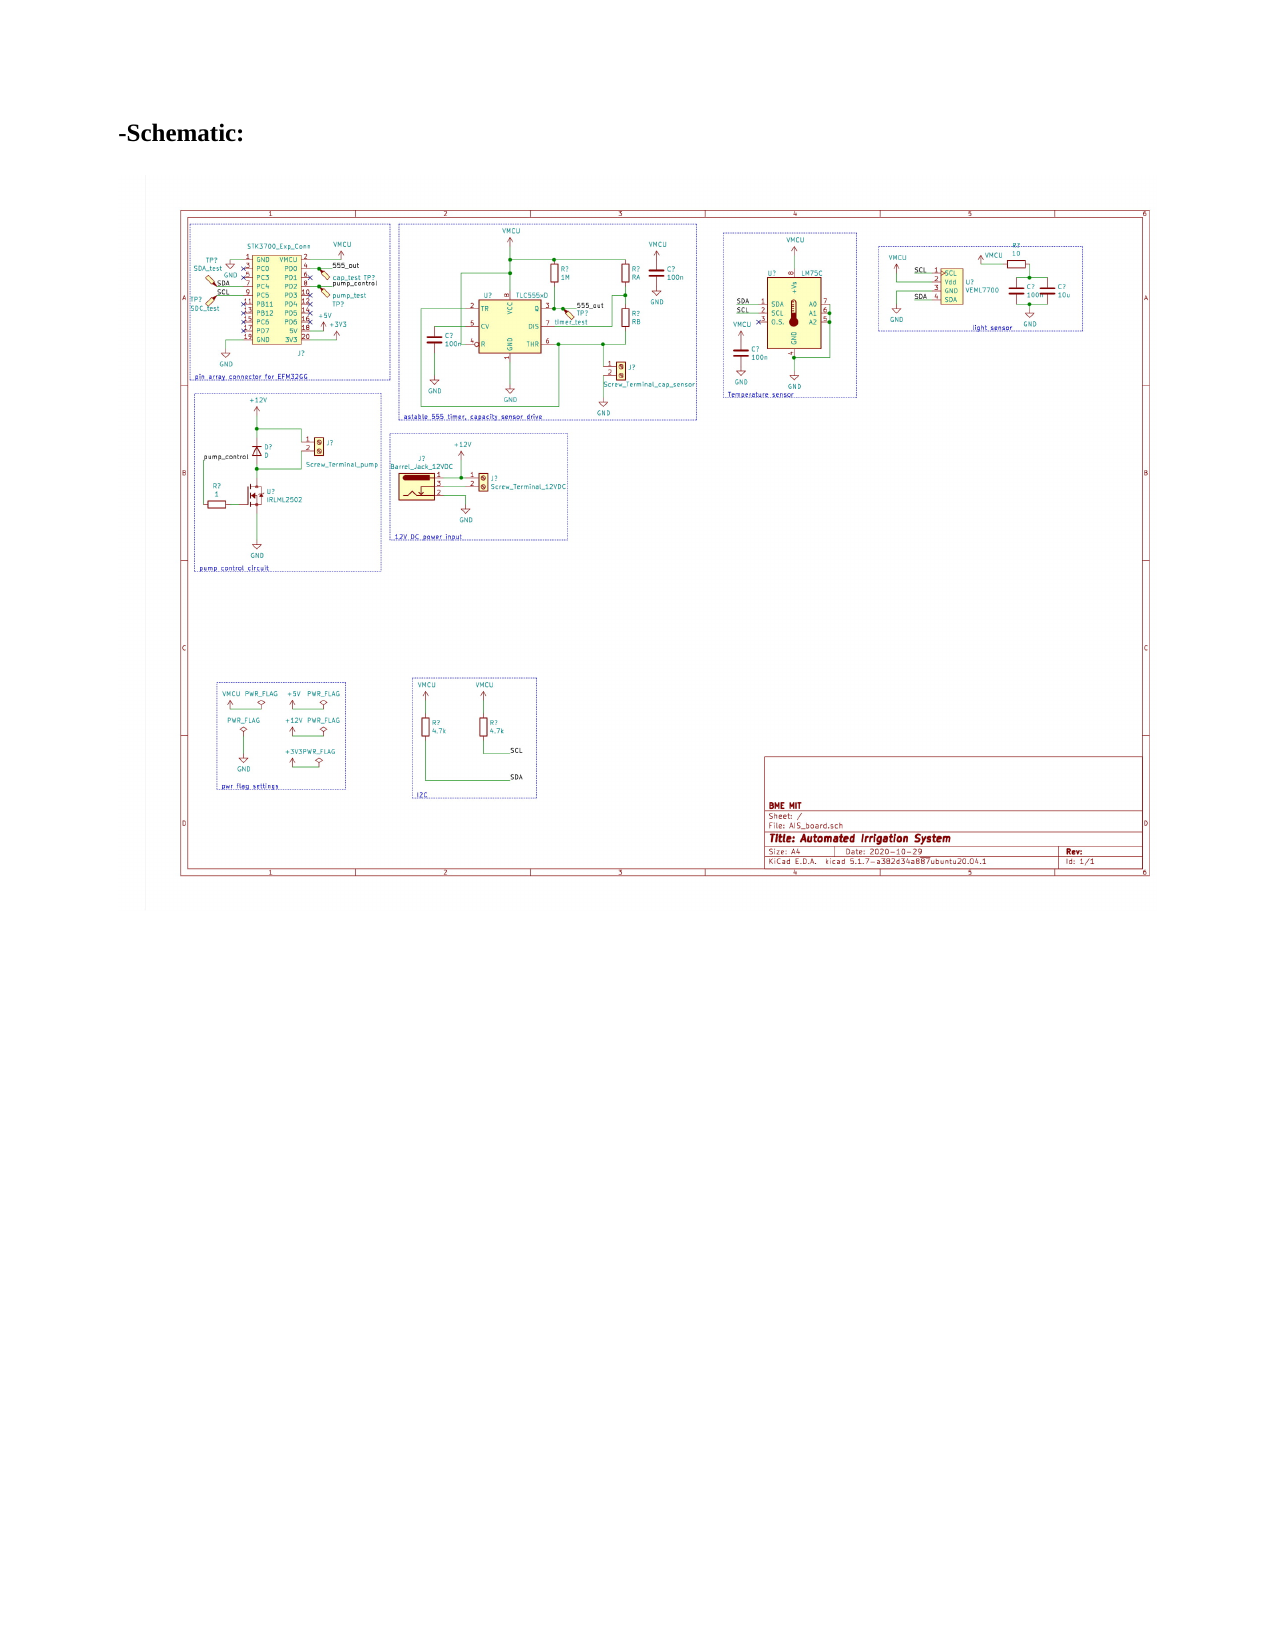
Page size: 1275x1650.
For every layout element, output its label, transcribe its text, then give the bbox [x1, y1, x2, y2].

text -Schematic: [118, 118, 1157, 147]
picture [118, 175, 1157, 911]
